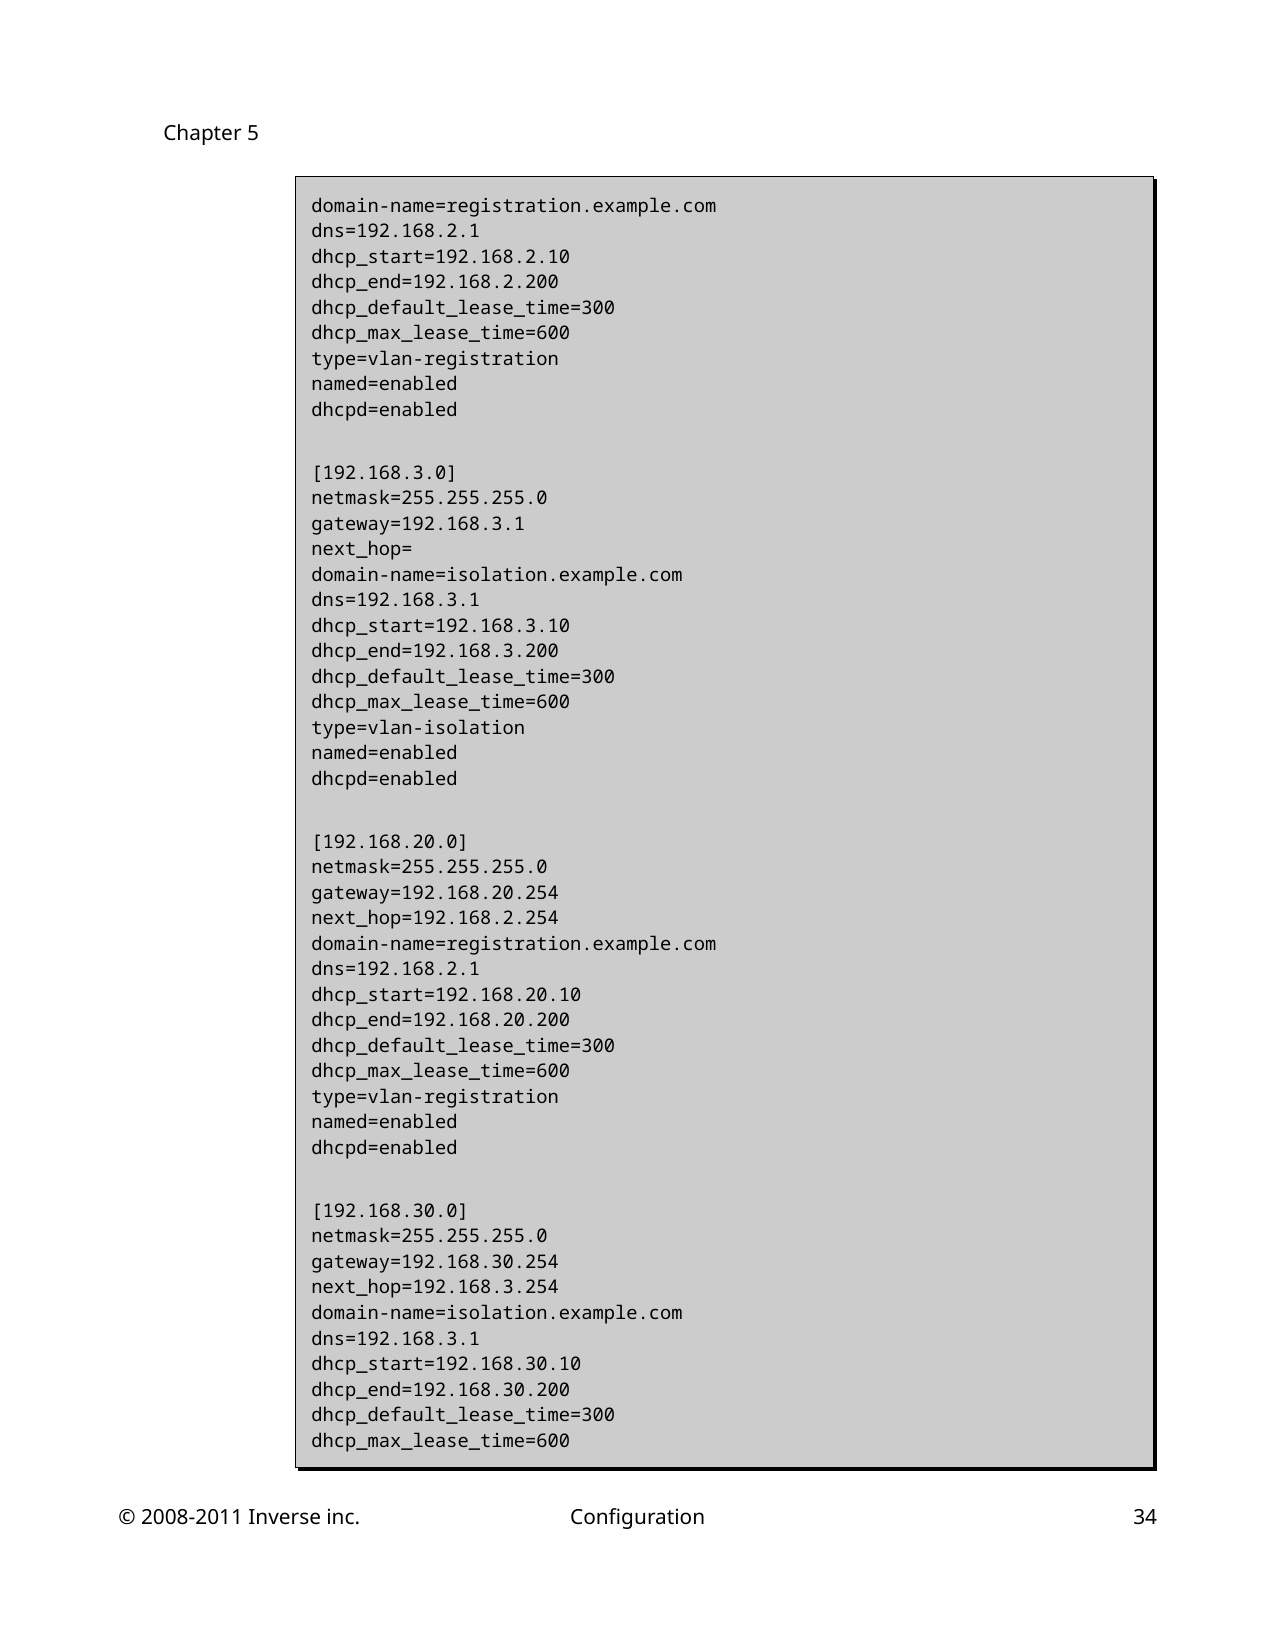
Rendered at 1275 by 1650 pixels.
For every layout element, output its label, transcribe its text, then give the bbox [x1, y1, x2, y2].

text [192.168.20.0] netmask=255.255.255.0 gateway=192.168.20.254 next_hop=192.168.2.254 domain-name=registration.example.com dns=192.168.2.1 dhcp_start=192.168.20.10 dhcp_end=192.168.20.200 dhcp_default_lease_time=300 dhcp_max_lease_time=600 type=vlan-registration named=enabled dhcpd=enabled [296, 812, 1153, 1150]
text domain-name=registration.example.com dns=192.168.2.1 dhcp_start=192.168.2.10 dhcp_end=192.168.2.200 dhcp_default_lease_time=300 dhcp_max_lease_time=600 type=vlan-registration named=enabled dhcpd=enabled [296, 177, 1153, 412]
text [192.168.3.0] netmask=255.255.255.0 gateway=192.168.3.1 next_hop= domain-name=isolation.example.com dns=192.168.3.1 dhcp_start=192.168.3.10 dhcp_end=192.168.3.200 dhcp_default_lease_time=300 dhcp_max_lease_time=600 type=vlan-isolation named=enabled dhcpd=enabled [296, 443, 1153, 781]
text [192.168.30.0] netmask=255.255.255.0 gateway=192.168.30.254 next_hop=192.168.3.254 domain-name=isolation.example.com dns=192.168.3.1 dhcp_start=192.168.30.10 dhcp_end=192.168.30.200 dhcp_default_lease_time=300 dhcp_max_lease_time=600 [296, 1181, 1153, 1467]
